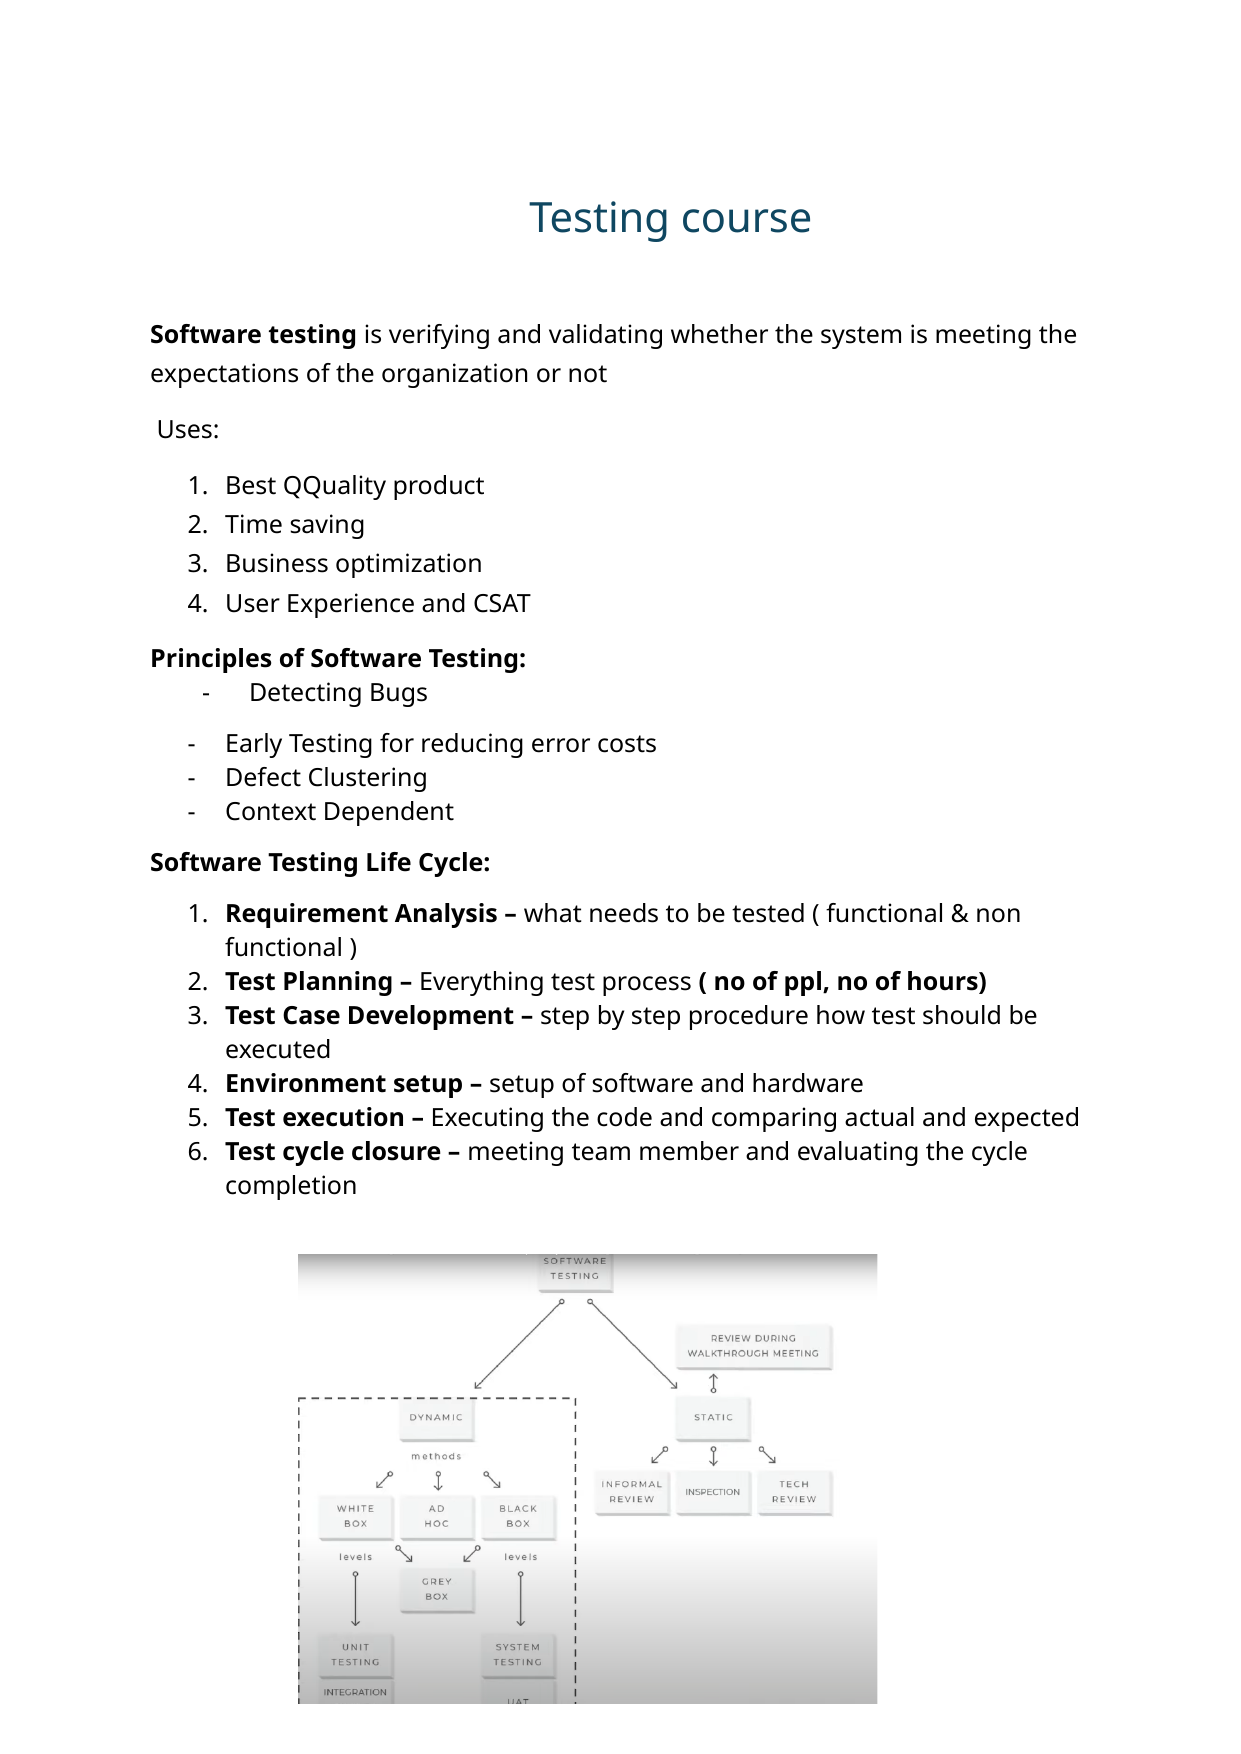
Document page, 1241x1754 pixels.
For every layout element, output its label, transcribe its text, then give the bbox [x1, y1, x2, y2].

list Early Testing for reducing error costs [187, 726, 1090, 760]
list Requirement Analysis – what needs to be tested ( functional & non functional ) [187, 895, 1090, 963]
text Principles of Software Testing: - Detecting Bugs [150, 641, 1090, 709]
list Business optimization [187, 546, 1090, 580]
subtitle Testing course [150, 187, 1090, 244]
list Test Case Development – step by step procedure how test should be executed [187, 998, 1090, 1066]
list Context Dependent [187, 794, 1090, 828]
list Best QQuality product [187, 468, 1090, 502]
list Test Planning – Everything test process ( no of ppl, no of hours) [187, 963, 1090, 998]
text Software testing is verifying and validating whether the system is meeting the expectations of the organization or not [150, 317, 1090, 390]
list Test execution – Executing the code and comparing actual and expected [187, 1100, 1090, 1134]
list Time saving [187, 507, 1090, 541]
list Environment setup – setup of software and hardware [187, 1066, 1090, 1100]
text Uses: [150, 412, 1090, 446]
text Software Testing Life Cycle: [150, 845, 1090, 879]
list Test cycle closure – meeting team member and evaluating the cycle completion [187, 1134, 1090, 1236]
list Defect Clustering [187, 760, 1090, 794]
list User Experience and CSAT [187, 585, 1090, 619]
